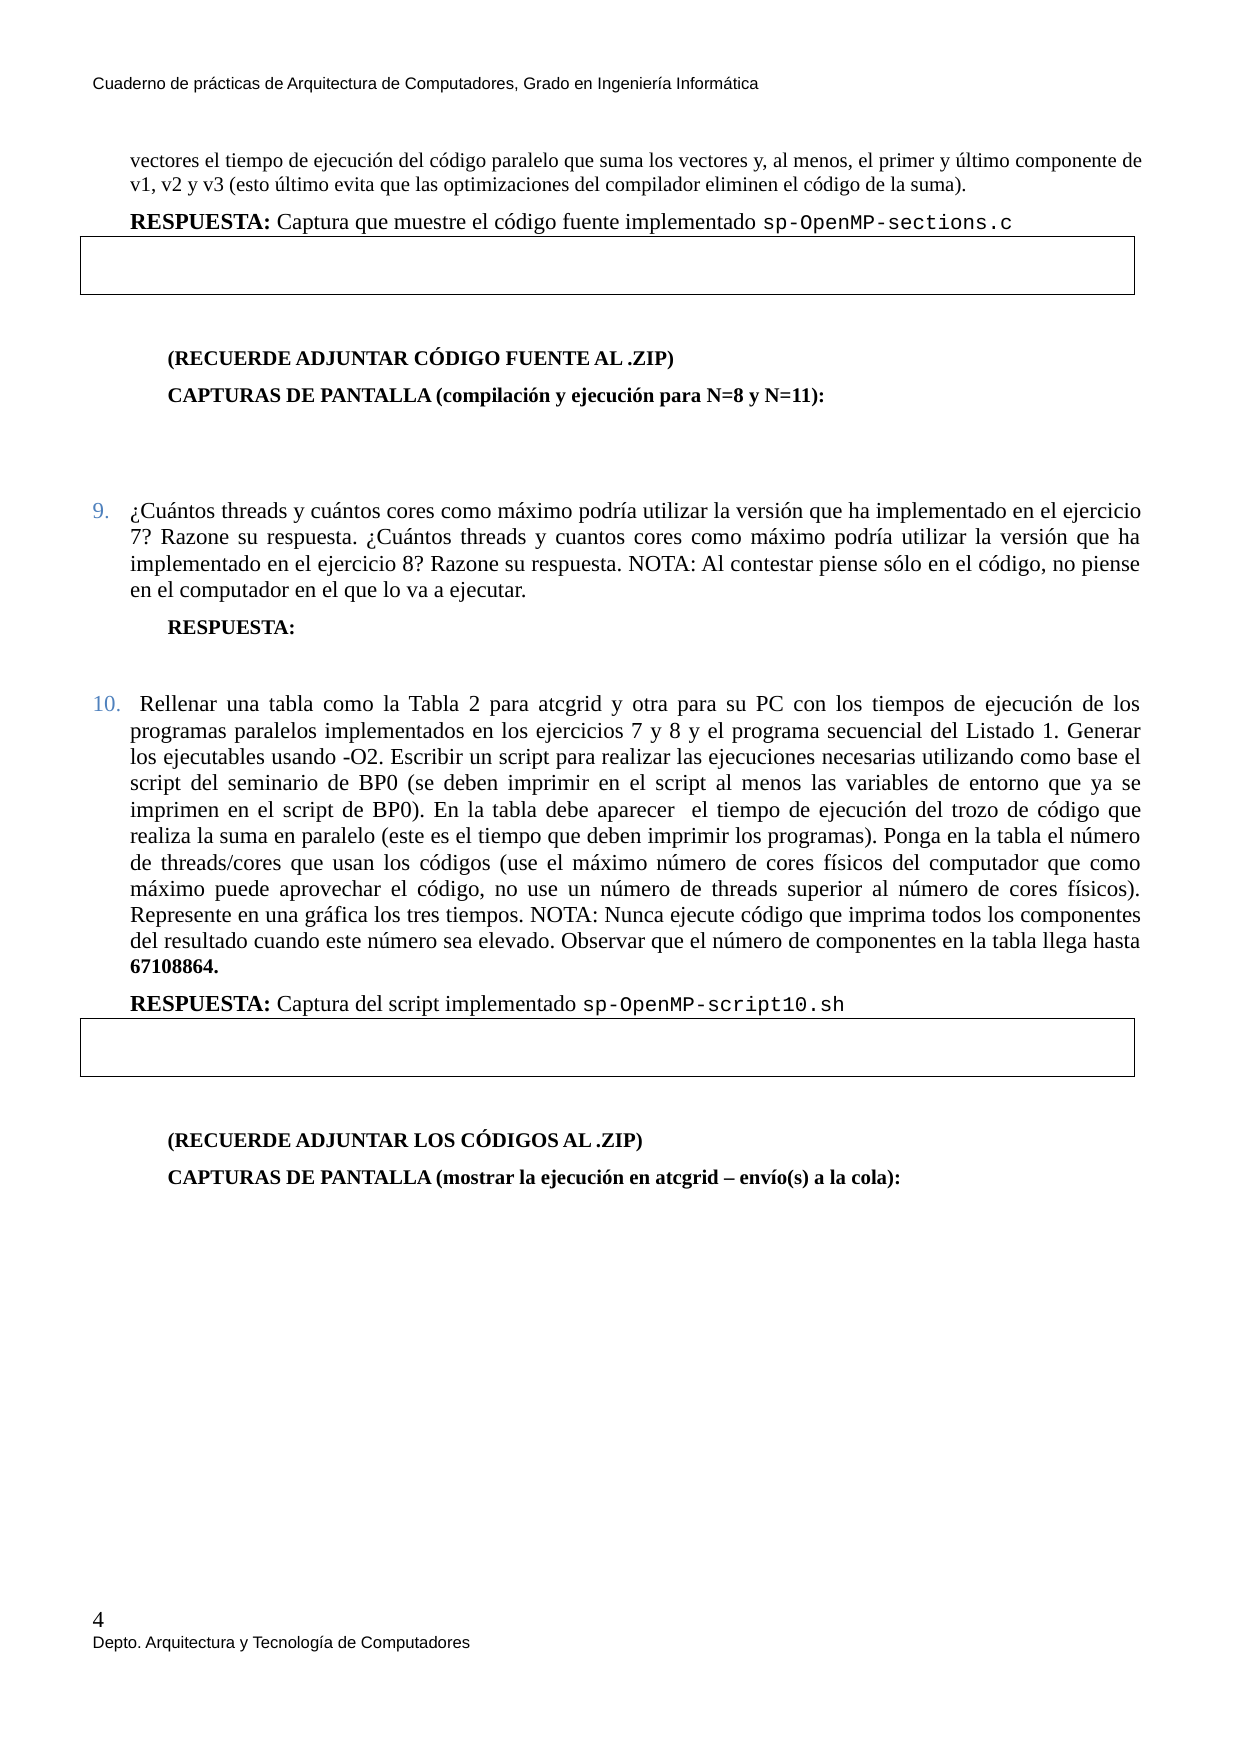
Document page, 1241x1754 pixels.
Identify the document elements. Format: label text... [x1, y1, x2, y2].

text RESPUESTA: Captura del script implementado sp-OpenMP-script10.sh [130, 991, 1143, 1018]
list vectores el tiempo de ejecución del código paralelo que suma los vectores y, al menos, el primer y último componente de v1, v2 y v3 (esto último evita que las optimizaciones del compilador eliminen el código de la suma). [92, 148, 1143, 196]
table_header [81, 237, 1134, 294]
text CAPTURAS DE PANTALLA (compilación y ejecución para N=8 y N=11): [167, 383, 1143, 407]
text (RECUERDE ADJUNTAR CÓDIGO FUENTE AL .ZIP) [167, 346, 1143, 370]
table_header [81, 1019, 1134, 1076]
list Rellenar una tabla como la Tabla 2 para atcgrid y otra para su PC con los tiempos de ejecución de los programas paralelos implementados en los ejercicios 7 y 8 y el programa secuencial del Listado 1. Generar los ejecutables usando -O2. Escribir un script para realizar las ejecuciones necesarias utilizando como base el script del seminario de BP0 (se deben imprimir en el script al menos las variables de entorno que ya se imprimen en el script de BP0). En la tabla debe aparecer el tiempo de ejecución del trozo de código que realiza la suma en paralelo (este es el tiempo que deben imprimir los programas). Ponga en la tabla el número de threads/cores que usan los códigos (use el máximo número de cores físicos del computador que como máximo puede aprovechar el código, no use un número de threads superior al número de cores físicos). Represente en una gráfica los tres tiempos. NOTA: Nunca ejecute código que imprima todos los componentes del resultado cuando este número sea elevado. Observar que el número de componentes en la tabla llega hasta 67108864. [92, 690, 1143, 978]
text (RECUERDE ADJUNTAR LOS CÓDIGOS AL .ZIP) [167, 1128, 1143, 1152]
text RESPUESTA: Captura que muestre el código fuente implementado sp-OpenMP-sections.c [130, 208, 1143, 236]
text RESPUESTA: [167, 615, 1143, 639]
text CAPTURAS DE PANTALLA (mostrar la ejecución en atcgrid – envío(s) a la cola): [167, 1165, 1143, 1189]
list ¿Cuántos threads y cuántos cores como máximo podría utilizar la versión que ha implementado en el ejercicio 7? Razone su respuesta. ¿Cuántos threads y cuantos cores como máximo podría utilizar la versión que ha implementado en el ejercicio 8? Razone su respuesta. NOTA: Al contestar piense sólo en el código, no piense en el computador en el que lo va a ejecutar. [92, 497, 1143, 602]
